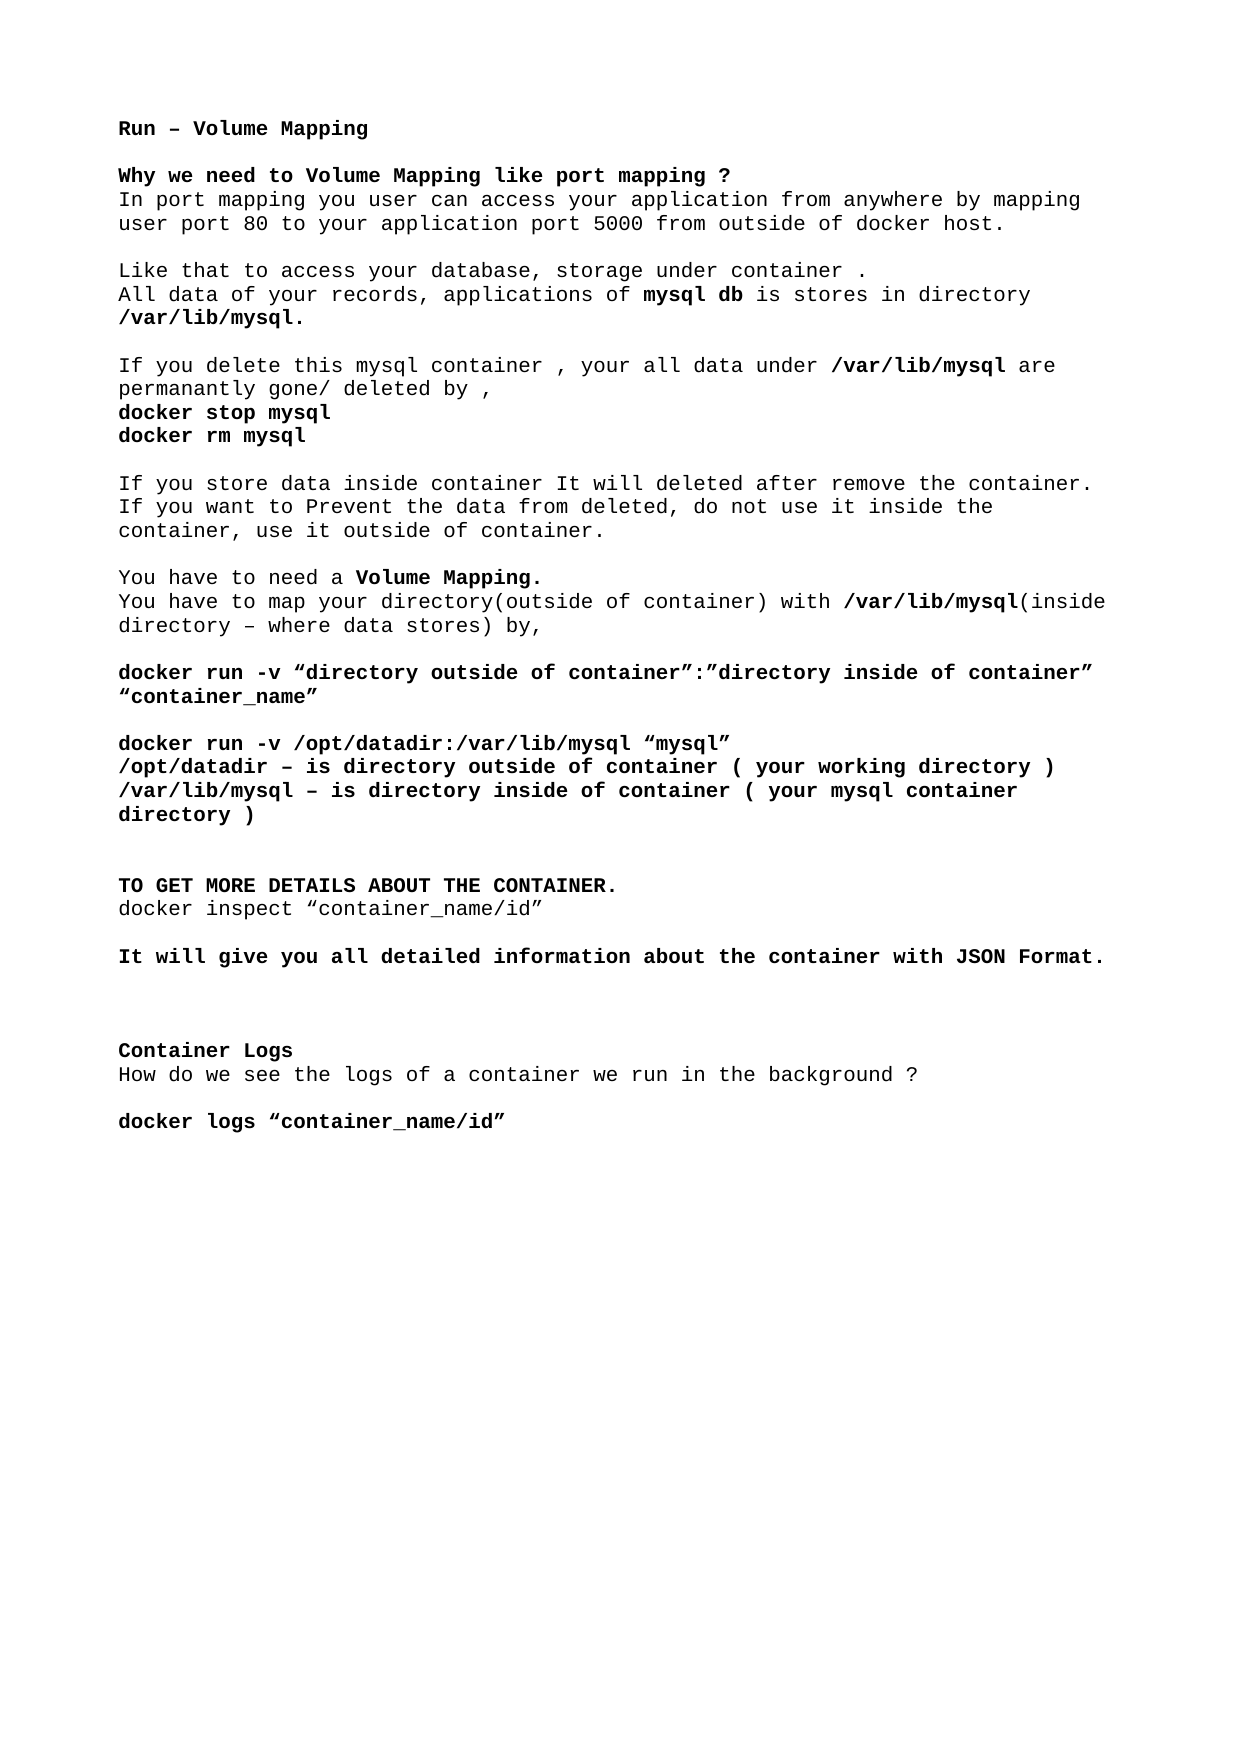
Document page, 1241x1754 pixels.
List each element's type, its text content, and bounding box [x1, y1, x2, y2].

text If you store data inside container It will deleted after remove the container. [118, 473, 1122, 496]
text Why we need to Volume Mapping like port mapping ? [118, 165, 1122, 189]
text All data of your records, applications of mysql db is stores in directory ​/var/lib/mysql. [118, 284, 1122, 331]
text Like that to access your database, storage under container . [118, 260, 1122, 284]
text docker stop mysql [118, 402, 1122, 426]
text How do we see the logs of a container we run in the background ? [118, 1064, 1122, 1088]
text Run – Volume Mapping [118, 118, 1122, 142]
text It will give you all detailed information about the container with JSON Format. [118, 946, 1122, 969]
text docker logs “container_name/id” [118, 1111, 1122, 1135]
text If you want to Prevent the data from deleted, do not use it inside the container, use it outside of container. [118, 496, 1122, 544]
text docker rm mysql [118, 426, 1122, 449]
text In port mapping you user can access your application from anywhere by mapping user port 80 to your application port 5000 from outside of docker host. [118, 189, 1122, 236]
text /var/lib/mysql – is directory inside of container ( your mysql container directory ) [118, 780, 1122, 827]
text docker run -v “directory outside of container”:”directory inside of container” “container_name” [118, 662, 1122, 709]
text You have to map your directory(outside of container) with /var/lib/mysql(inside directory – where data stores) by, [118, 591, 1122, 638]
text If you delete this mysql container , your all data under /var/lib/mysql are permanantly gone/ deleted by , [118, 354, 1122, 402]
text TO GET MORE DETAILS ABOUT THE CONTAINER. [118, 875, 1122, 898]
text docker inspect “container_name/id” [118, 898, 1122, 922]
text You have to need a Volume Mapping. [118, 567, 1122, 591]
text /opt/datadir – is directory outside of container ( your working directory ) [118, 757, 1122, 780]
text docker run -v /opt/datadir:/var/lib/mysql “mysql” [118, 733, 1122, 757]
text Container Logs [118, 1040, 1122, 1064]
